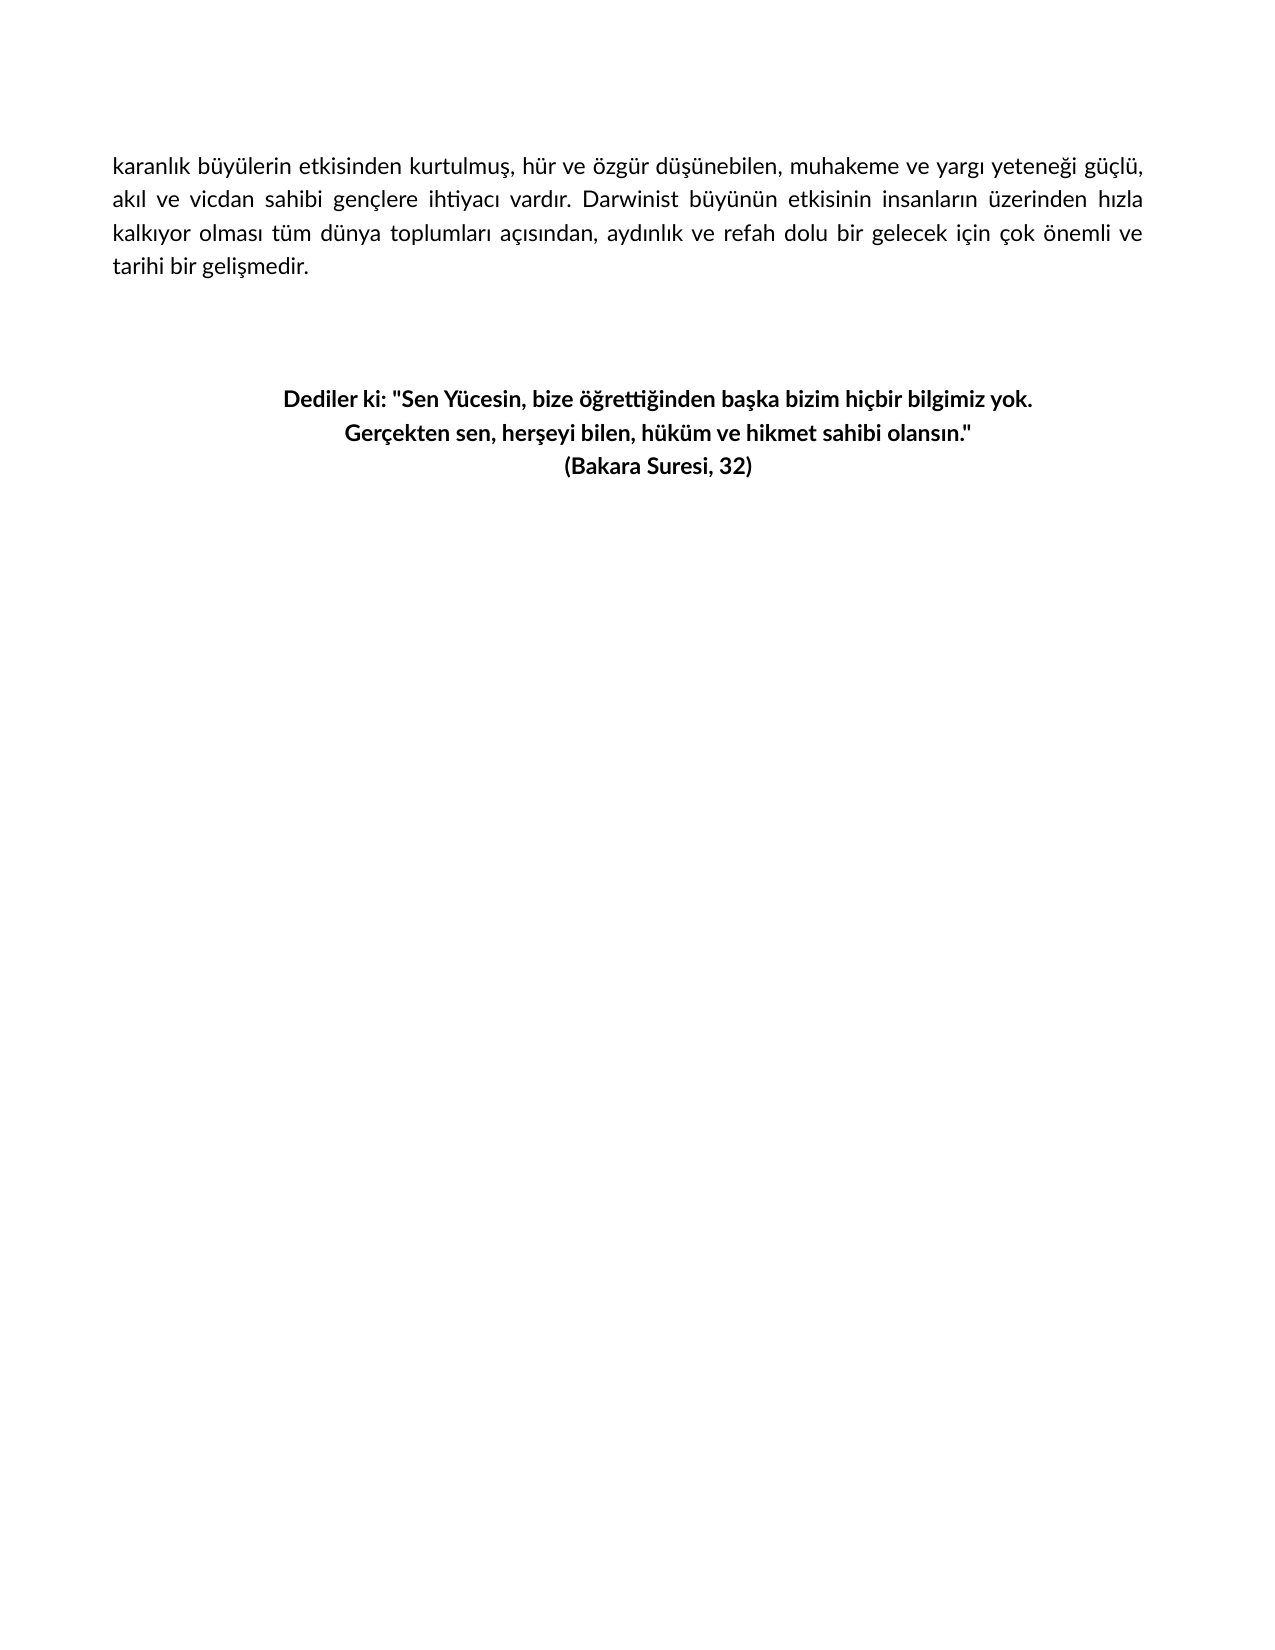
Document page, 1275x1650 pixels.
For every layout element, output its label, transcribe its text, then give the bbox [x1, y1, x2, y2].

text karanlık büyülerin etkisinden kurtulmuş, hür ve özgür düşünebilen, muhakeme ve yargı yeteneği güçlü, akıl ve vicdan sahibi gençlere ihtiyacı vardır. Darwinist büyünün etkisinin insanların üzerinden hızla kalkıyor olması tüm dünya toplumları açısından, aydınlık ve refah dolu bir gelecek için çok önemli ve tarihi bir gelişmedir. [112, 148, 1145, 281]
text Gerçekten sen, herşeyi bilen, hüküm ve hikmet sahibi olansın." [112, 414, 1145, 448]
text (Bakara Suresi, 32) [112, 448, 1145, 481]
text Dediler ki: "Sen Yücesin, bize öğrettiğinden başka bizim hiçbir bilgimiz yok. [112, 381, 1145, 414]
